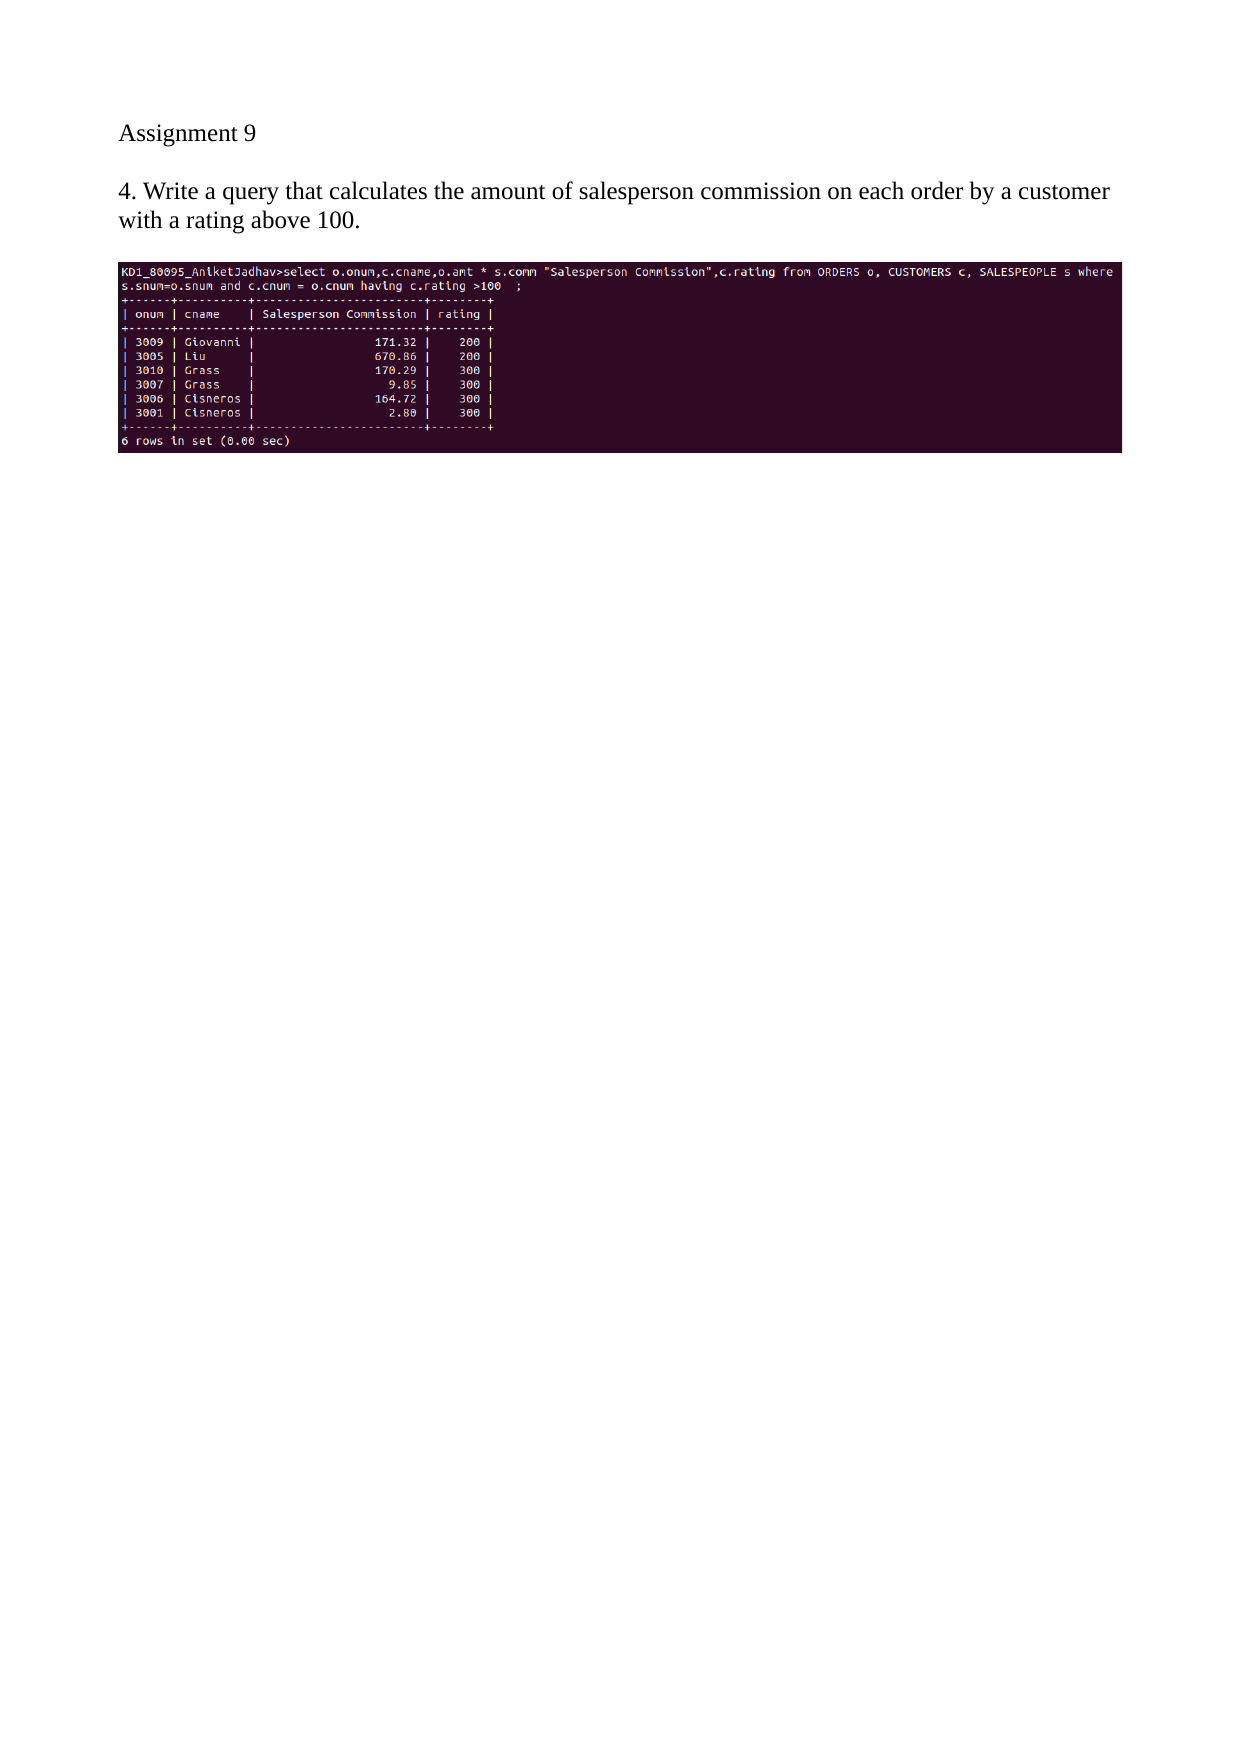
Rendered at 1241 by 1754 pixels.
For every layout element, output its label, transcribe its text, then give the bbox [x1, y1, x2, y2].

picture [118, 262, 1123, 453]
text 4. Write a query that calculates the amount of salesperson commission on each order by a customer with a rating above 100. [118, 176, 1122, 234]
